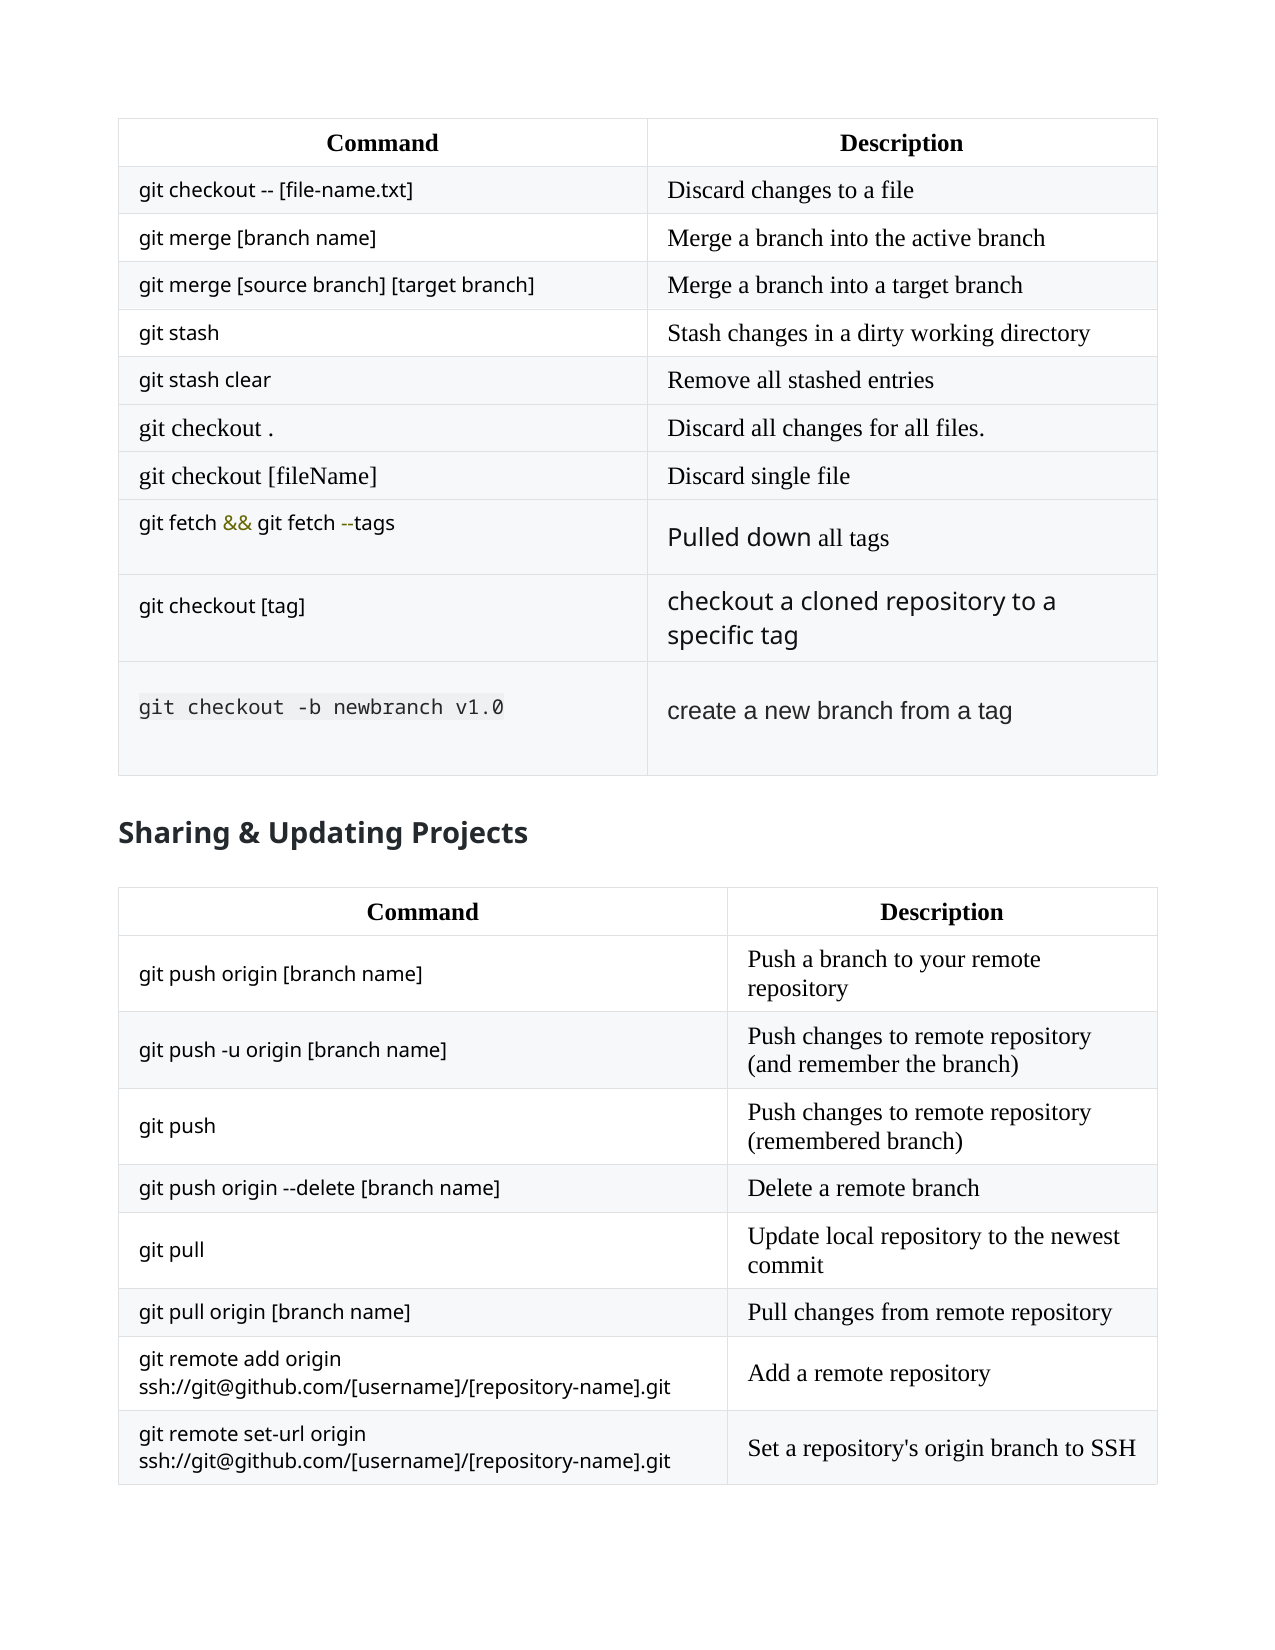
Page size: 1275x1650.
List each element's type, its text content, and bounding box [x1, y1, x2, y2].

table_cell git push origin [branch name] [119, 936, 727, 1011]
table_cell git push [119, 1089, 727, 1164]
table_cell Set a repository's origin branch to SSH [728, 1411, 1157, 1484]
table_cell Remove all stashed entries [648, 357, 1157, 404]
subtitle Sharing & Updating Projects [118, 813, 1157, 852]
table_header Description [728, 888, 1157, 935]
table_cell git remote set-url origin ssh://git@github.com/[username]/[repository-name].git [119, 1411, 727, 1484]
table_cell Pull changes from remote repository [728, 1289, 1157, 1336]
table_cell git checkout [fileName] [119, 452, 647, 499]
table_cell git pull origin [branch name] [119, 1289, 727, 1336]
table_cell Merge a branch into the active branch [648, 214, 1157, 261]
table_cell Delete a remote branch [728, 1165, 1157, 1212]
table_cell Merge a branch into a target branch [648, 262, 1157, 308]
table_header Description [648, 119, 1157, 166]
table_cell Discard changes to a file [648, 167, 1157, 213]
table_cell git fetch && git fetch --tags [119, 500, 647, 574]
table_cell git stash clear [119, 357, 647, 404]
table_cell git merge [source branch] [target branch] [119, 262, 647, 308]
table_cell Update local repository to the newest commit [728, 1213, 1157, 1288]
table_cell git pull [119, 1213, 727, 1288]
table_cell git merge [branch name] [119, 214, 647, 261]
table_cell create a new branch from a tag [648, 662, 1157, 775]
table_cell git push -u origin [branch name] [119, 1012, 727, 1088]
table_cell Push a branch to your remote repository [728, 936, 1157, 1011]
table_cell git checkout [tag] [119, 575, 647, 661]
table_cell git checkout -b newbranch v1.0 [119, 662, 647, 775]
table_cell Discard single file [648, 452, 1157, 499]
table_cell Stash changes in a dirty working directory [648, 310, 1157, 356]
table_cell git remote add origin ssh://git@github.com/[username]/[repository-name].git [119, 1337, 727, 1410]
table_cell Push changes to remote repository (remembered branch) [728, 1089, 1157, 1164]
table_cell checkout a cloned repository to a specific tag [648, 575, 1157, 661]
table_cell Add a remote repository [728, 1337, 1157, 1410]
table_cell Pulled down all tags [648, 500, 1157, 574]
table_cell git push origin --delete [branch name] [119, 1165, 727, 1212]
table_header Command [119, 119, 647, 166]
table_cell Discard all changes for all files. [648, 405, 1157, 451]
table_header Command [119, 888, 727, 935]
table_cell git checkout . [119, 405, 647, 451]
table_cell git checkout -- [file-name.txt] [119, 167, 647, 213]
table_cell Push changes to remote repository (and remember the branch) [728, 1012, 1157, 1088]
table_cell git stash [119, 310, 647, 356]
